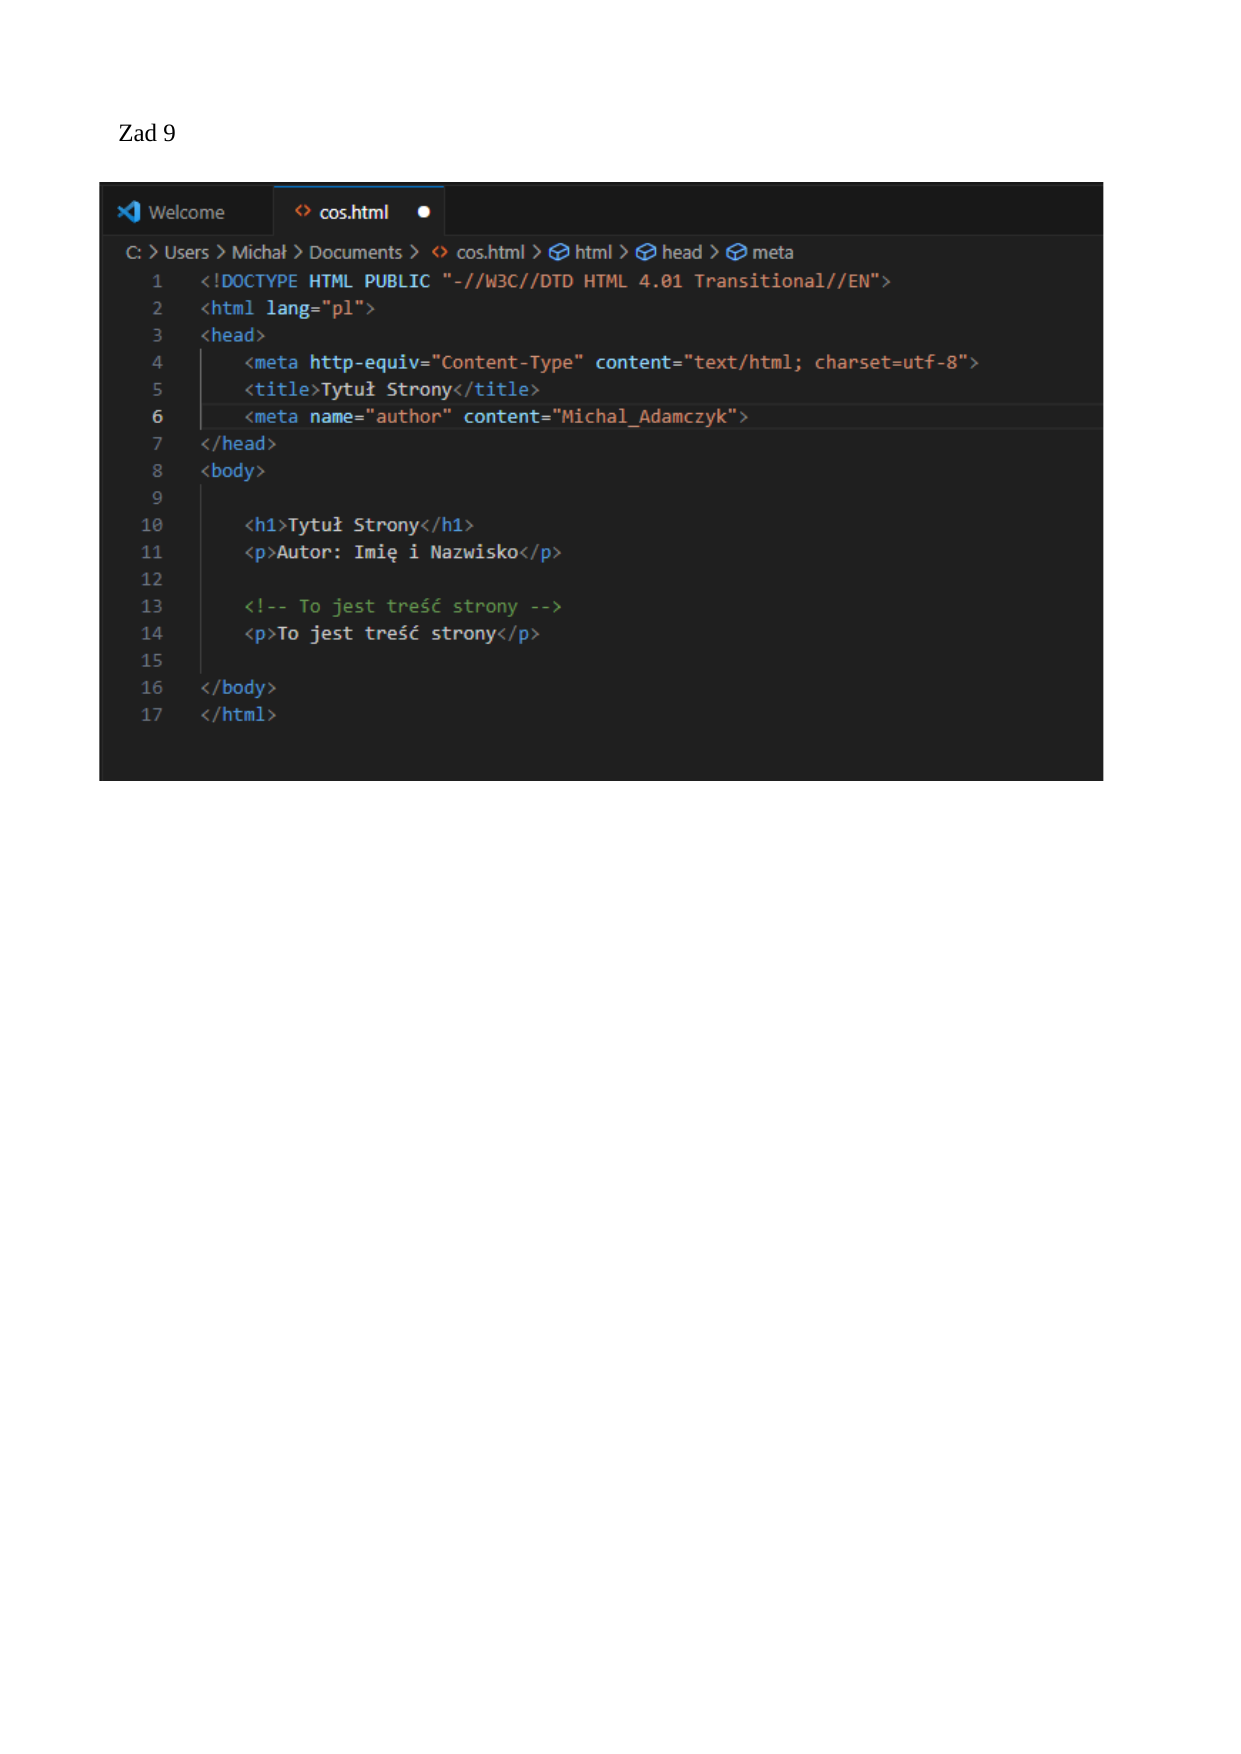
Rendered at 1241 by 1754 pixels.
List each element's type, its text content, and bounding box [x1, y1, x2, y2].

text Zad 9 [118, 118, 1122, 147]
picture [99, 182, 1104, 781]
